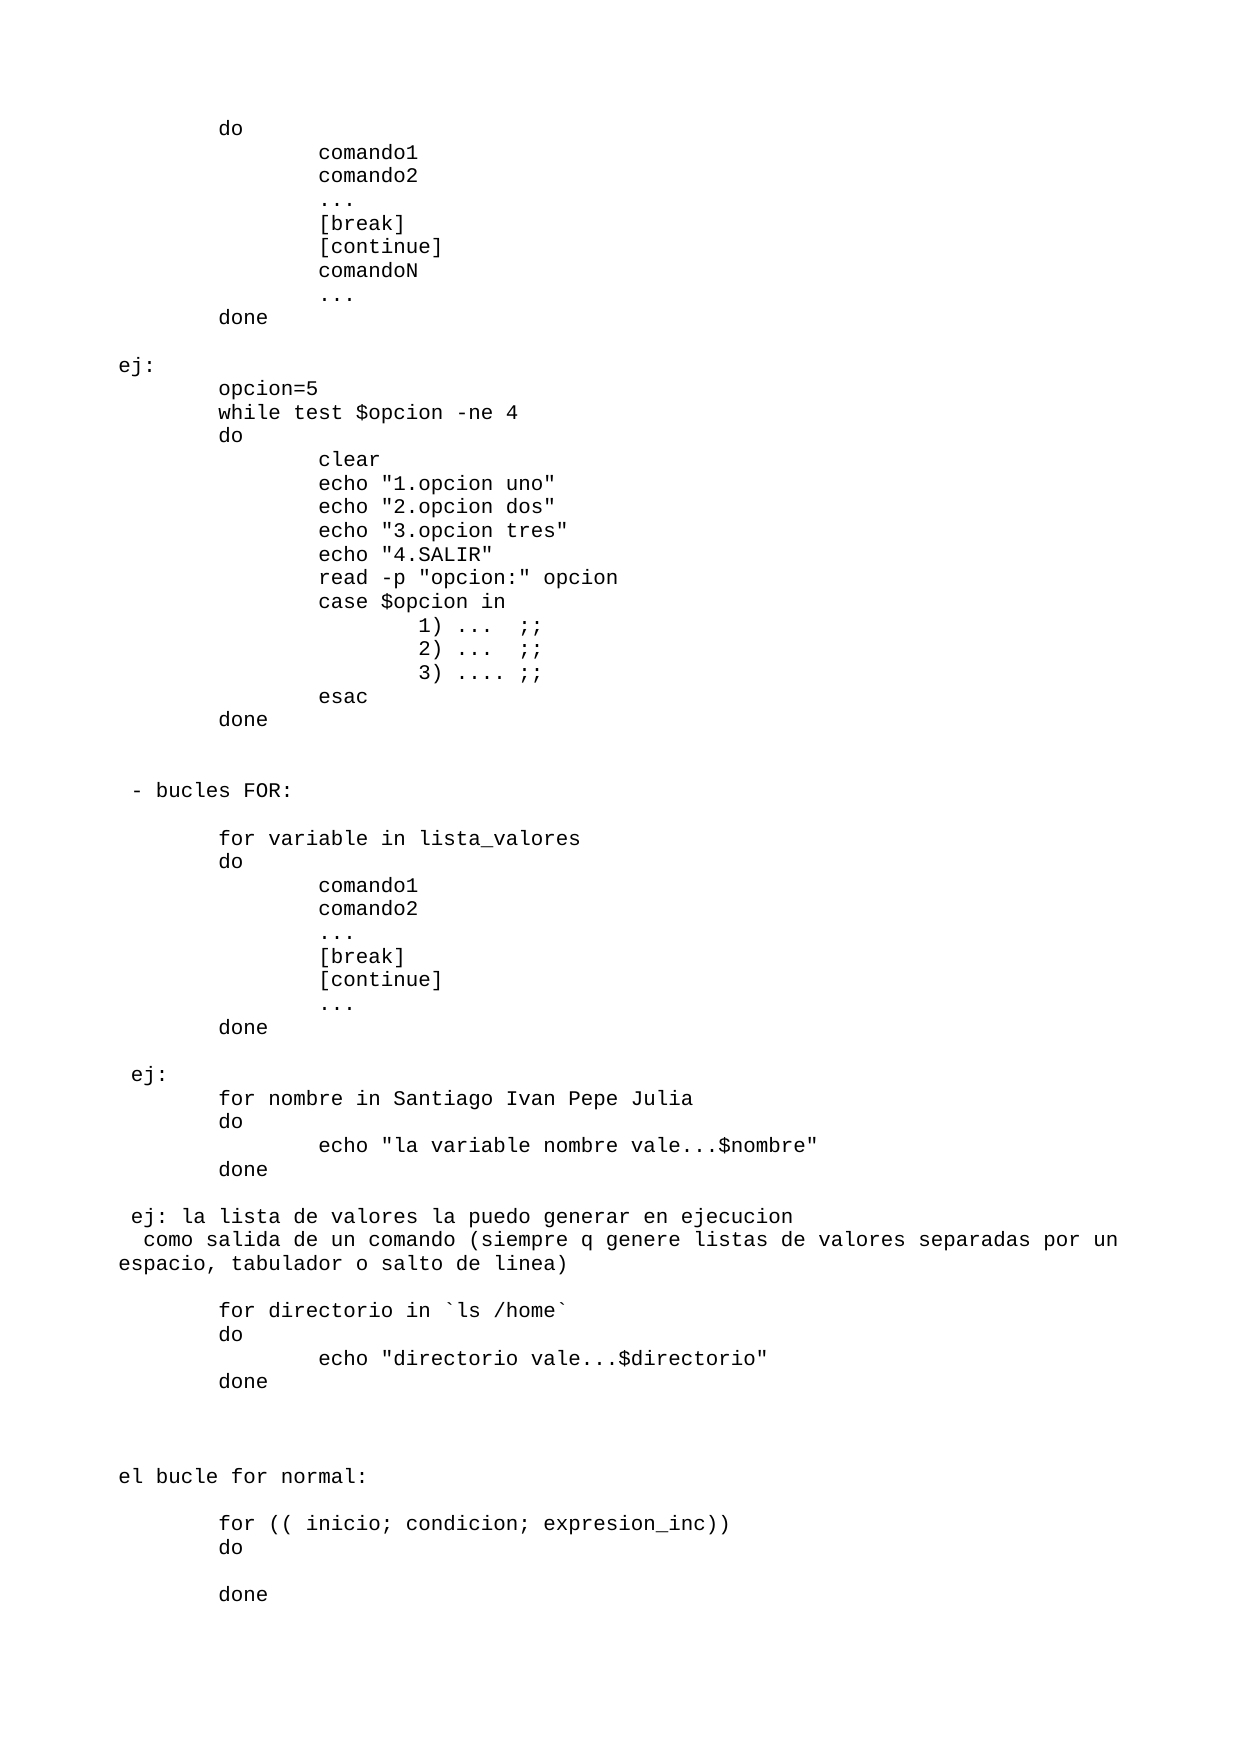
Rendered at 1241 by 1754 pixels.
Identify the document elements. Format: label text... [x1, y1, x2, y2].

text esac [118, 686, 1122, 709]
text ej: la lista de valores la puedo generar en ejecucion [118, 1206, 1122, 1229]
text 3) .... ;; [118, 662, 1122, 686]
text - bucles FOR: [118, 780, 1122, 804]
text echo "3.opcion tres" [118, 520, 1122, 544]
text el bucle for normal: [118, 1466, 1122, 1489]
text done [118, 1158, 1122, 1182]
text do [118, 851, 1122, 875]
text como salida de un comando (siempre q genere listas de valores separadas por un espacio, tabulador o salto de linea) [118, 1229, 1122, 1277]
text for directorio in `ls /home` [118, 1300, 1122, 1324]
text echo "la variable nombre vale...$nombre" [118, 1135, 1122, 1158]
text [continue] [118, 969, 1122, 993]
text do [118, 1537, 1122, 1561]
text done [118, 709, 1122, 733]
text done [118, 1017, 1122, 1040]
text 1) ... ;; [118, 615, 1122, 638]
text echo "4.SALIR" [118, 544, 1122, 567]
text for (( inicio; condicion; expresion_inc)) [118, 1513, 1122, 1537]
text for variable in lista_valores [118, 827, 1122, 851]
text opcion=5 [118, 378, 1122, 402]
text comandoN [118, 260, 1122, 284]
text while test $opcion -ne 4 [118, 402, 1122, 426]
text ... [118, 189, 1122, 213]
text ... [118, 284, 1122, 307]
text done [118, 1371, 1122, 1395]
text [continue] [118, 236, 1122, 260]
text do [118, 1324, 1122, 1348]
text echo "2.opcion dos" [118, 496, 1122, 520]
text ... [118, 922, 1122, 946]
text comando2 [118, 898, 1122, 922]
text echo "1.opcion uno" [118, 473, 1122, 496]
text comando1 [118, 142, 1122, 165]
text comando1 [118, 875, 1122, 898]
text read -p "opcion:" opcion [118, 567, 1122, 591]
text ej: [118, 1064, 1122, 1088]
text comando2 [118, 165, 1122, 189]
text for nombre in Santiago Ivan Pepe Julia [118, 1088, 1122, 1111]
text 2) ... ;; [118, 638, 1122, 662]
text [break] [118, 213, 1122, 236]
text case $opcion in [118, 591, 1122, 615]
text ej: [118, 354, 1122, 378]
text do [118, 1111, 1122, 1135]
text [break] [118, 946, 1122, 969]
text echo "directorio vale...$directorio" [118, 1348, 1122, 1371]
text do [118, 426, 1122, 449]
text do [118, 118, 1122, 142]
text done [118, 307, 1122, 331]
text done [118, 1584, 1122, 1608]
text ... [118, 993, 1122, 1017]
text clear [118, 449, 1122, 473]
